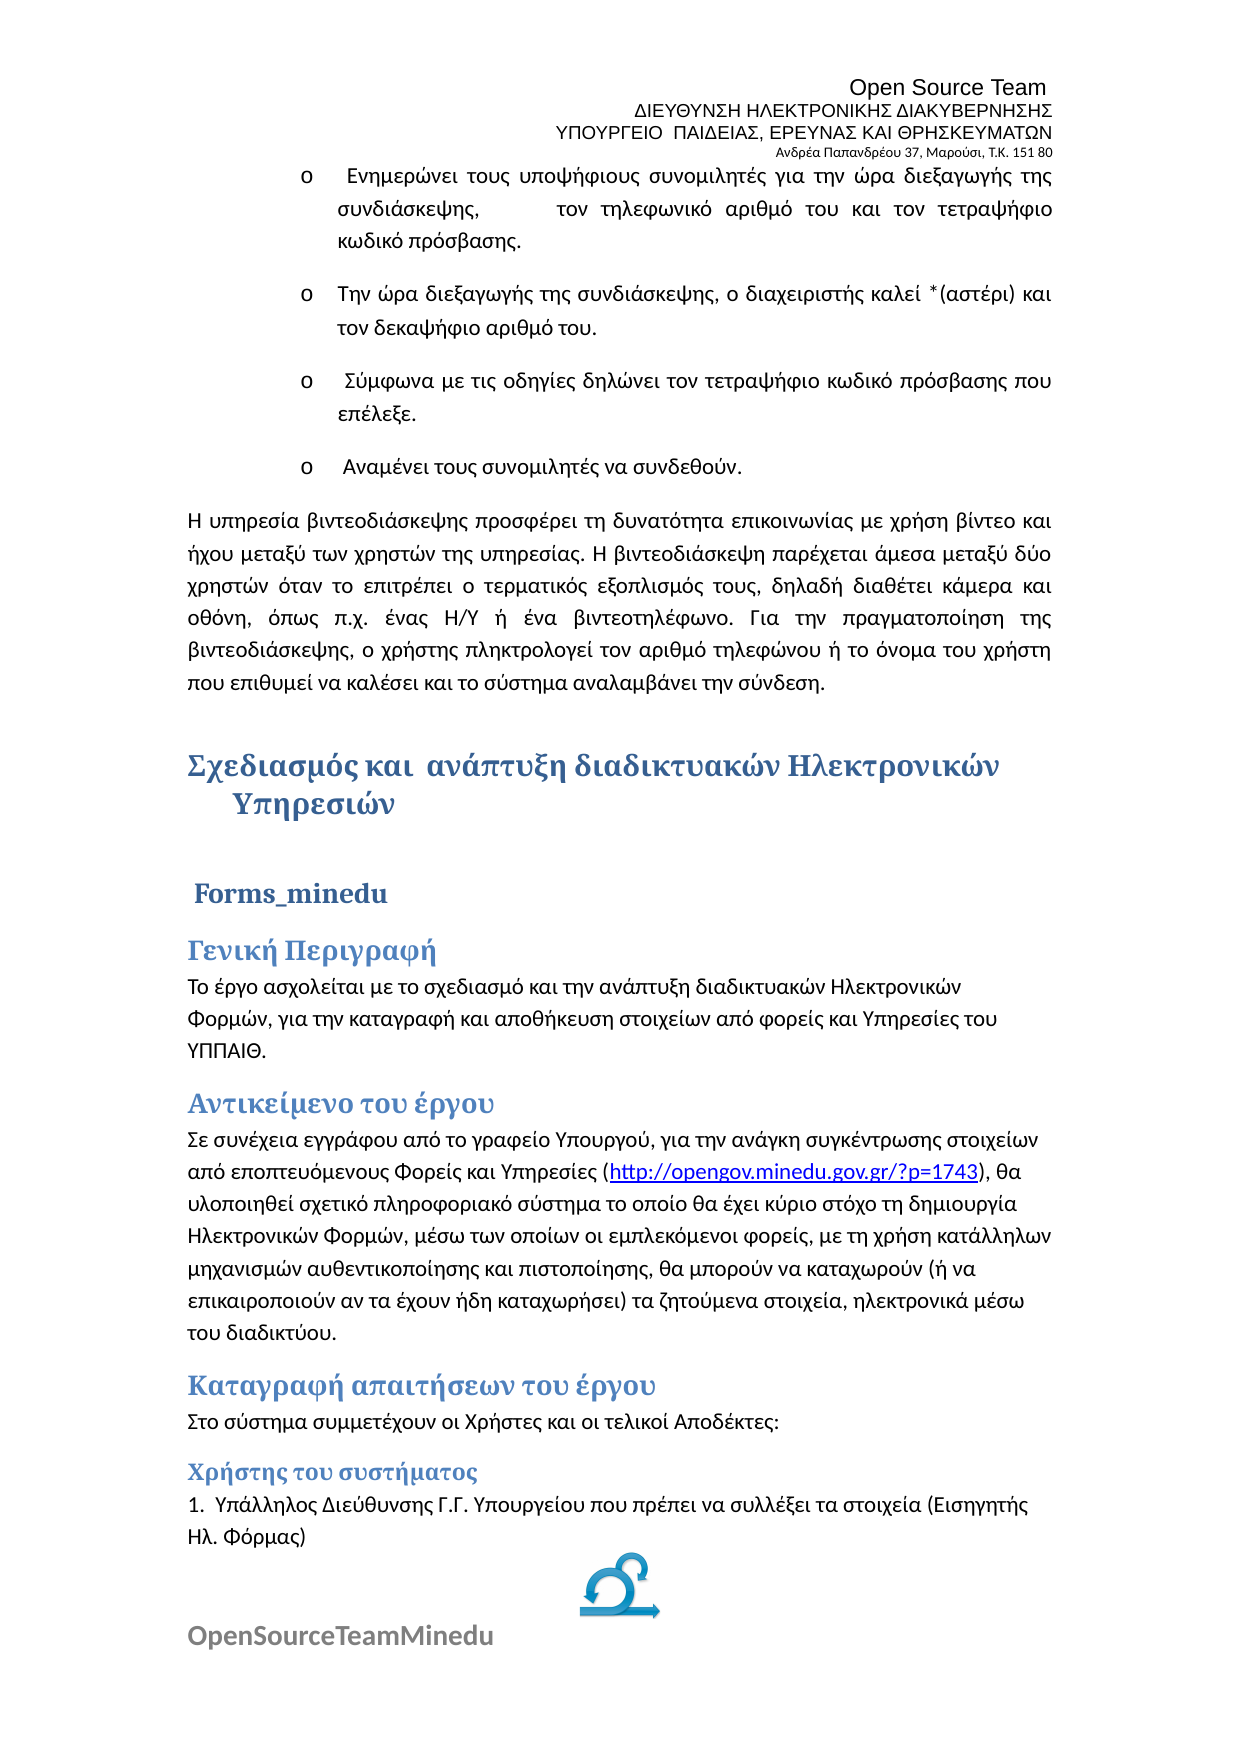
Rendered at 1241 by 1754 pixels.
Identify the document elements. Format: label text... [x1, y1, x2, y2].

subtitle Αντικείμενο του έργου [187, 1089, 1053, 1121]
list Σύμφωνα με τις οδηγίες δηλώνει τον τετραψήφιο κωδικό πρόσβασης που επέλεξε. [300, 366, 1053, 427]
text Στο σύστημα συμμετέχουν οι Χρήστες και οι τελικοί Αποδέκτες: [187, 1407, 1053, 1435]
subtitle Γενική Περιγραφή [187, 936, 1053, 967]
picture [579, 1550, 661, 1619]
subtitle Καταγραφή απαιτήσεων του έργου [187, 1371, 1053, 1402]
text Σε συνέχεια εγγράφου από το γραφείο Υπουργού, για την ανάγκη συγκέντρωσης στοιχείων από εποπτευόμενους Φορείς και Υπηρεσίες (http://opengov.minedu.gov.gr/?p=1743), θα υλοποιηθεί σχετικό πληροφοριακό σύστημα το οποίο θα έχει κύριο στόχο τη δημιουργία Ηλεκτρονικών Φορμών, μέσω των οποίων οι εμπλεκόμενοι φορείς, με τη χρήση κατάλληλων μηχανισμών αυθεντικοποίησης και πιστοποίησης, θα μπορούν να καταχωρούν (ή να επικαιροποιούν αν τα έχουν ήδη καταχωρήσει) τα ζητούμενα στοιχεία, ηλεκτρονικά μέσω του διαδικτύου. [187, 1125, 1053, 1346]
list Ενημερώνει τους υποψήφιους συνομιλητές για την ώρα διεξαγωγής της συνδιάσκεψης, τον τηλεφωνικό αριθμό του και τον τετραψήφιο κωδικό πρόσβασης. [300, 161, 1053, 254]
subtitle Forms_minedu [187, 877, 1053, 910]
subtitle Χρήστης του συστήματος [187, 1460, 1053, 1486]
text Το έργο ασχολείται με το σχεδιασμό και την ανάπτυξη διαδικτυακών Ηλεκτρονικών Φορμών, για την καταγραφή και αποθήκευση στοιχείων από φορείς και Υπηρεσίες του ΥΠΠΑΙΘ. [187, 972, 1053, 1064]
list Την ώρα διεξαγωγής της συνδιάσκεψης, ο διαχειριστής καλεί *(αστέρι) και τον δεκαψήφιο αριθμό του. [300, 279, 1053, 341]
list Αναμένει τους συνομιλητές να συνδεθούν. [300, 452, 1053, 481]
text 1. Υπάλληλος Διεύθυνσης Γ.Γ. Υπουργείου που πρέπει να συλλέξει τα στοιχεία (Εισηγητής Ηλ. Φόρμας) [187, 1490, 1053, 1550]
subtitle Σχεδιασμός και ανάπτυξη διαδικτυακών Ηλεκτρονικών Υπηρεσιών [187, 750, 1053, 822]
text Η υπηρεσία βιντεοδιάσκεψης προσφέρει τη δυνατότητα επικοινωνίας με χρήση βίντεο και ήχου μεταξύ των χρηστών της υπηρεσίας. Η βιντεοδιάσκεψη παρέχεται άμεσα μεταξύ δύο χρηστών όταν το επιτρέπει ο τερματικός εξοπλισμός τους, δηλαδή διαθέτει κάμερα και οθόνη, όπως π.χ. ένας H/Y ή ένα βιντεοτηλέφωνο. Για την πραγματοποίηση της βιντεοδιάσκεψης, ο χρήστης πληκτρολογεί τον αριθμό τηλεφώνου ή το όνομα του χρήστη που επιθυμεί να καλέσει και το σύστημα αναλαμβάνει την σύνδεση. [187, 507, 1053, 696]
